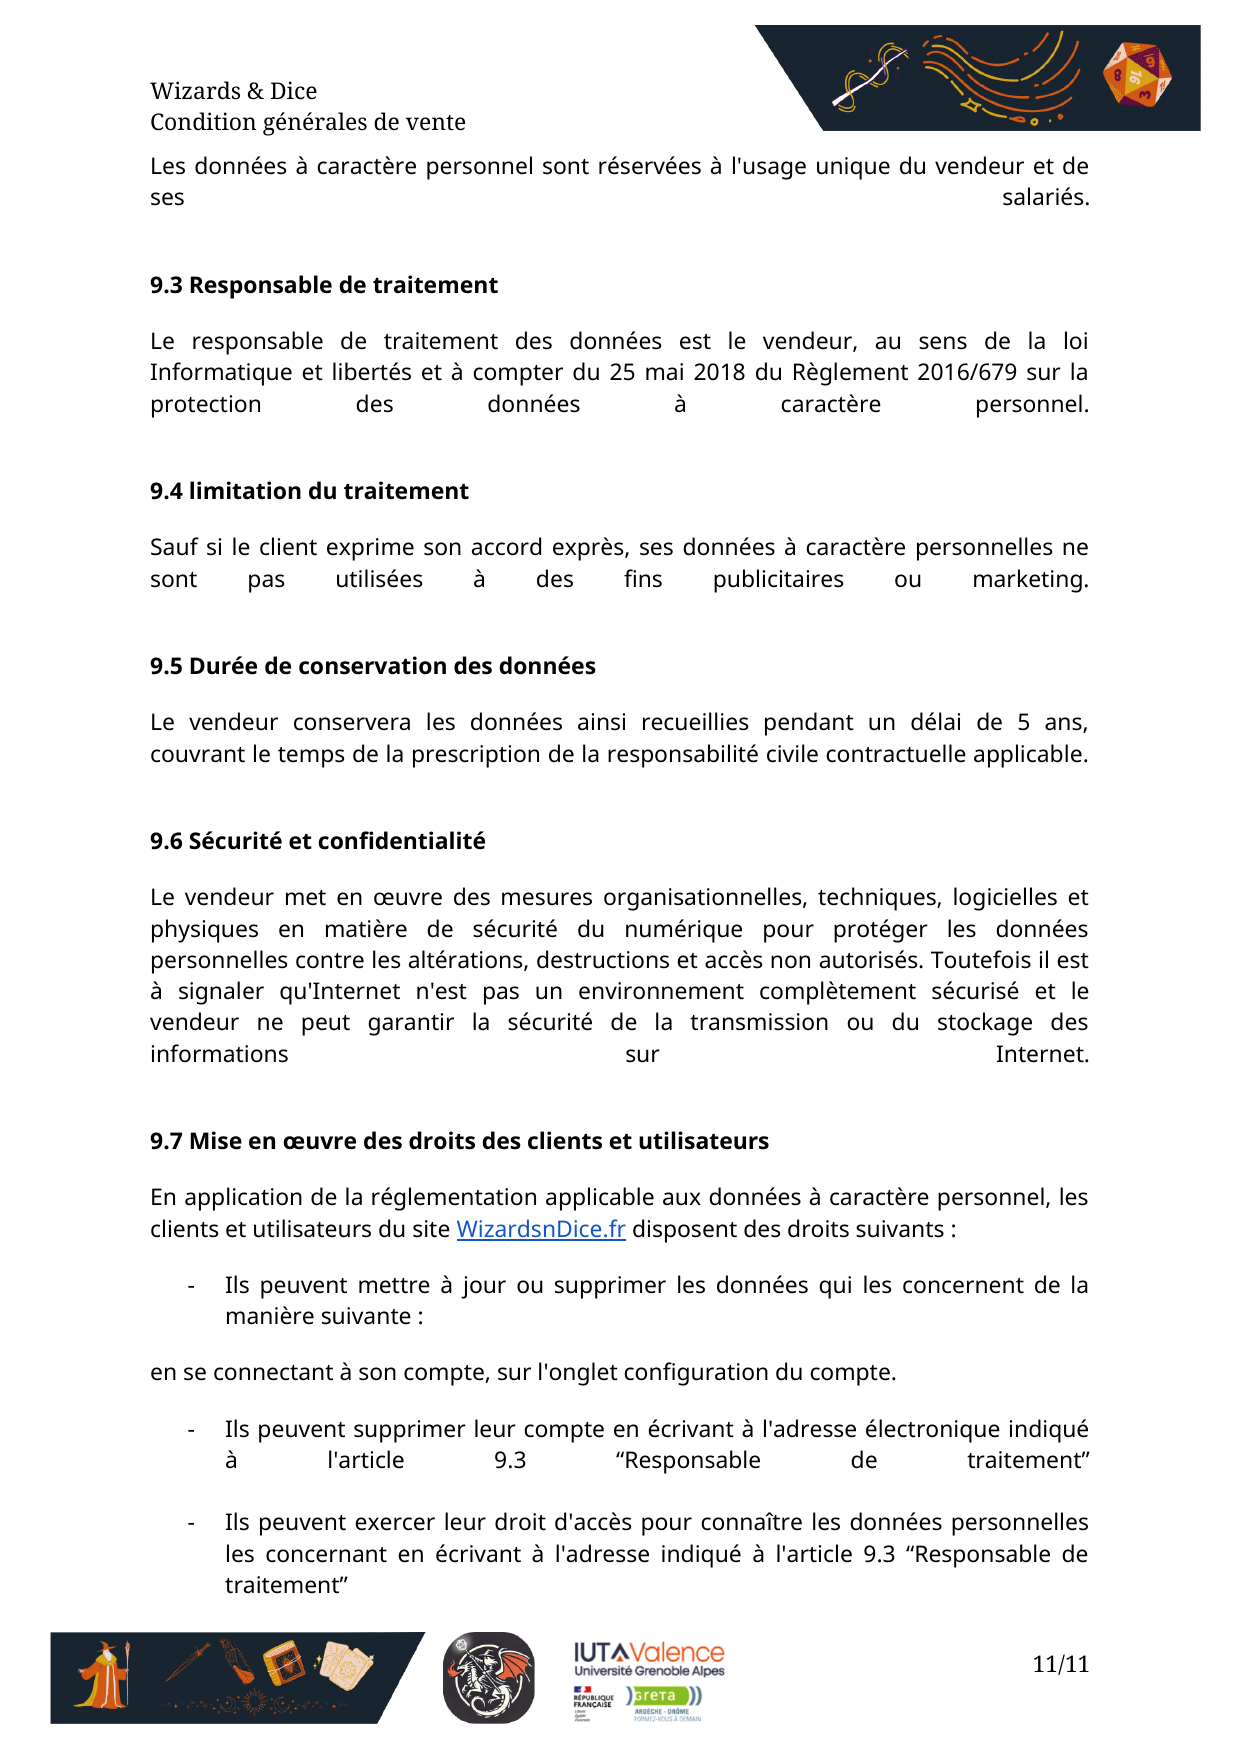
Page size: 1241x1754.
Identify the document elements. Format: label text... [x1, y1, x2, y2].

text Sauf si le client exprime son accord exprès, ses données à caractère personnelles ne sont pas utilisées à des fins publicitaires ou marketing. [150, 531, 1090, 625]
picture [42, 1628, 749, 1733]
text Les données à caractère personnel sont réservées à l'usage unique du vendeur et de ses salariés. [150, 150, 1090, 244]
text 9.7 Mise en œuvre des droits des clients et utilisateurs [150, 1125, 1090, 1156]
list Ils peuvent supprimer leur compte en écrivant à l'adresse électronique indiqué à l'article 9.3 “Responsable de traitement” [187, 1412, 1090, 1506]
text en se connectant à son compte, sur l'onglet configuration du compte. [150, 1356, 1090, 1387]
text 9.3 Responsable de traitement [150, 269, 1090, 300]
text 9.5 Durée de conservation des données [150, 650, 1090, 681]
text En application de la réglementation applicable aux données à caractère personnel, les clients et utilisateurs du site WizardsnDice.fr disposent des droits suivants : [150, 1181, 1090, 1244]
text Le vendeur met en œuvre des mesures organisationnelles, techniques, logicielles et physiques en matière de sécurité du numérique pour protéger les données personnelles contre les altérations, destructions et accès non autorisés. Toutefois il est à signaler qu'Internet n'est pas un environnement complètement sécurisé et le vendeur ne peut garantir la sécurité de la transmission ou du stockage des informations sur Internet. [150, 881, 1090, 1100]
list Ils peuvent exercer leur droit d'accès pour connaître les données personnelles les concernant en écrivant à l'adresse indiqué à l'article 9.3 “Responsable de traitement” [187, 1506, 1090, 1600]
text 9.4 limitation du traitement [150, 475, 1090, 506]
picture [748, 25, 1214, 132]
list Ils peuvent mettre à jour ou supprimer les données qui les concernent de la manière suivante : [187, 1269, 1090, 1331]
text Le vendeur conservera les données ainsi recueillies pendant un délai de 5 ans, couvrant le temps de la prescription de la responsabilité civile contractuelle applicable. [150, 706, 1090, 800]
text Le responsable de traitement des données est le vendeur, au sens de la loi Informatique et libertés et à compter du 25 mai 2018 du Règlement 2016/679 sur la protection des données à caractère personnel. [150, 325, 1090, 450]
text 9.6 Sécurité et confidentialité [150, 825, 1090, 856]
